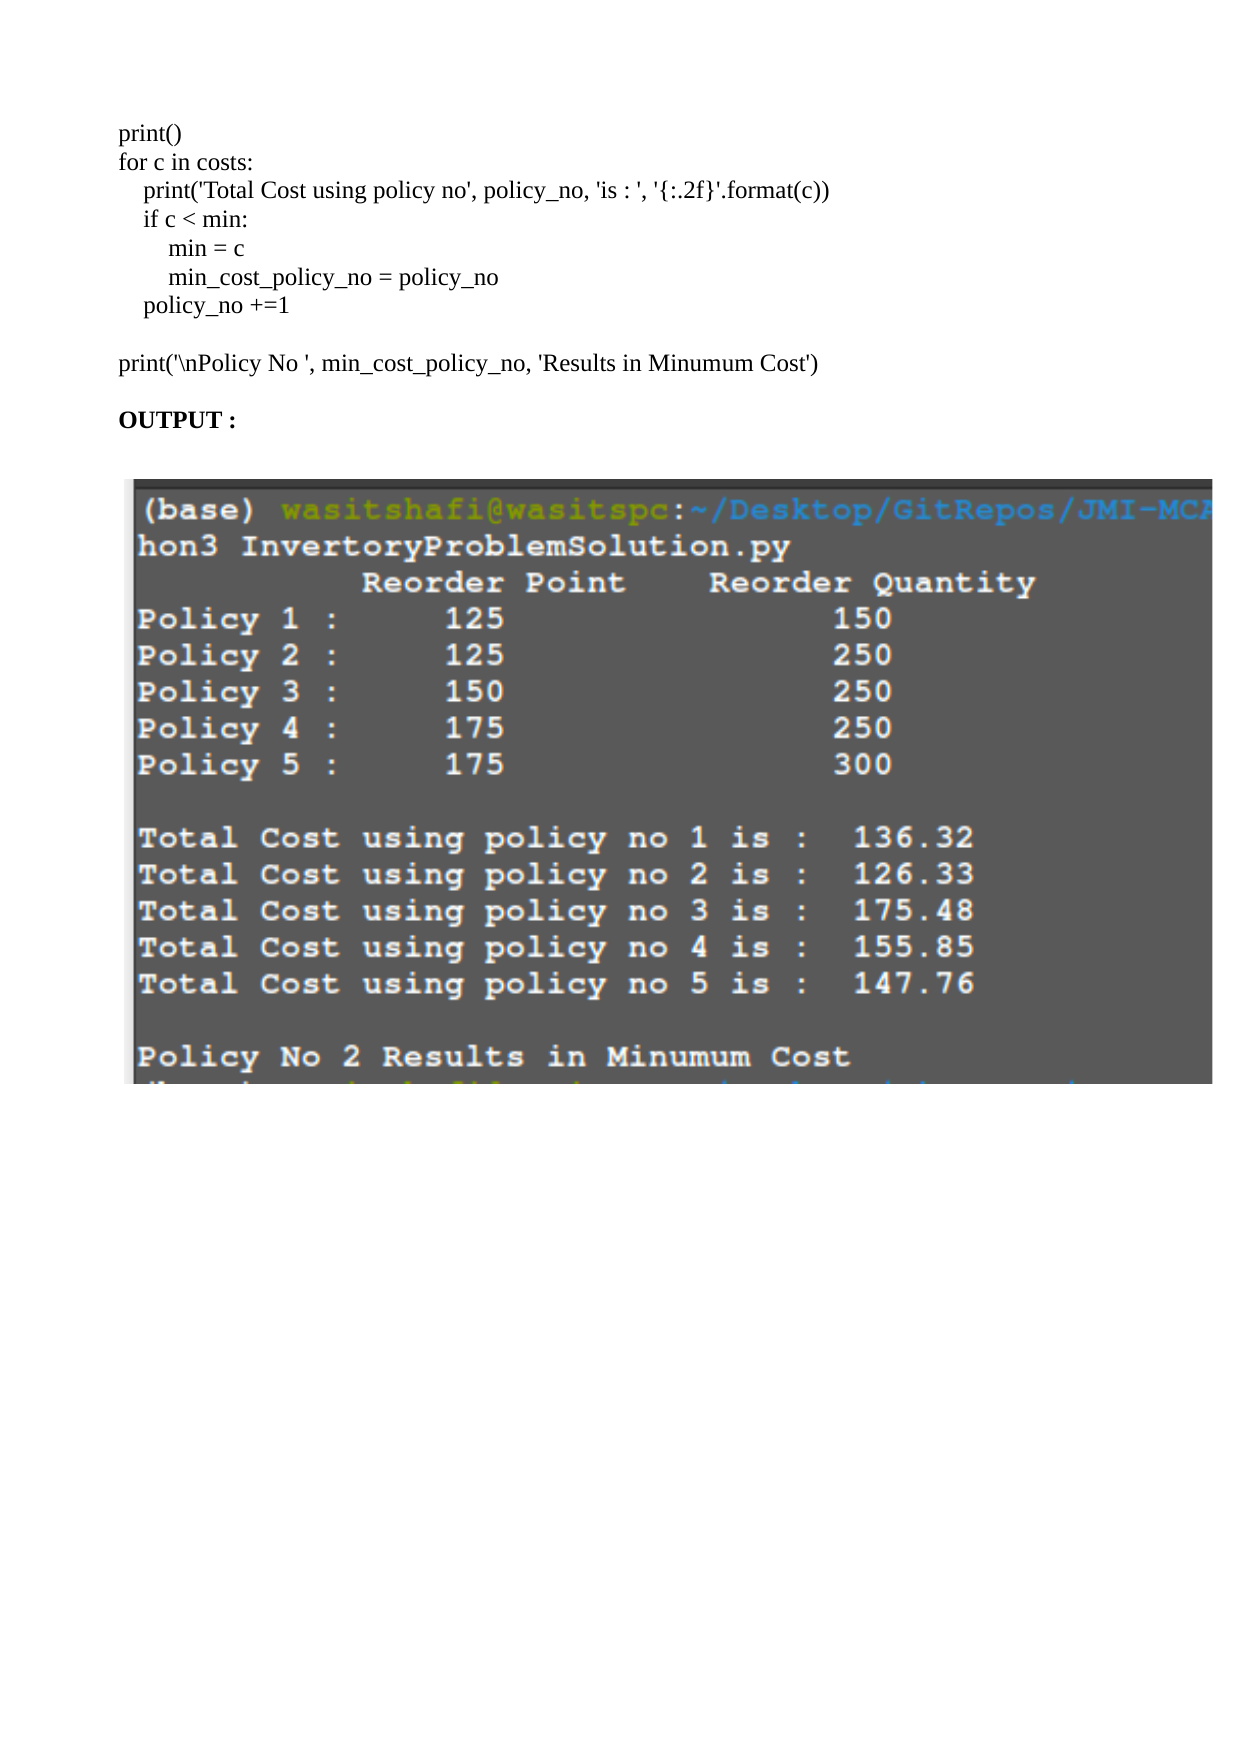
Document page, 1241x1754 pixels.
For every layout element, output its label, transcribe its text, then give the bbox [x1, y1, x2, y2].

text for c in costs: [118, 147, 1122, 176]
text min = c [118, 233, 1122, 262]
text if c < min: [118, 204, 1122, 233]
text print() [118, 118, 1122, 147]
text print('Total Cost using policy no', policy_no, 'is : ', '{:.2f}'.format(c)) [118, 176, 1122, 204]
text OUTPUT : [118, 406, 1122, 434]
text policy_no +=1 [118, 291, 1122, 319]
text min_cost_policy_no = policy_no [118, 262, 1122, 291]
picture [124, 479, 1213, 1084]
text print('\nPolicy No ', min_cost_policy_no, 'Results in Minumum Cost') [118, 348, 1122, 377]
